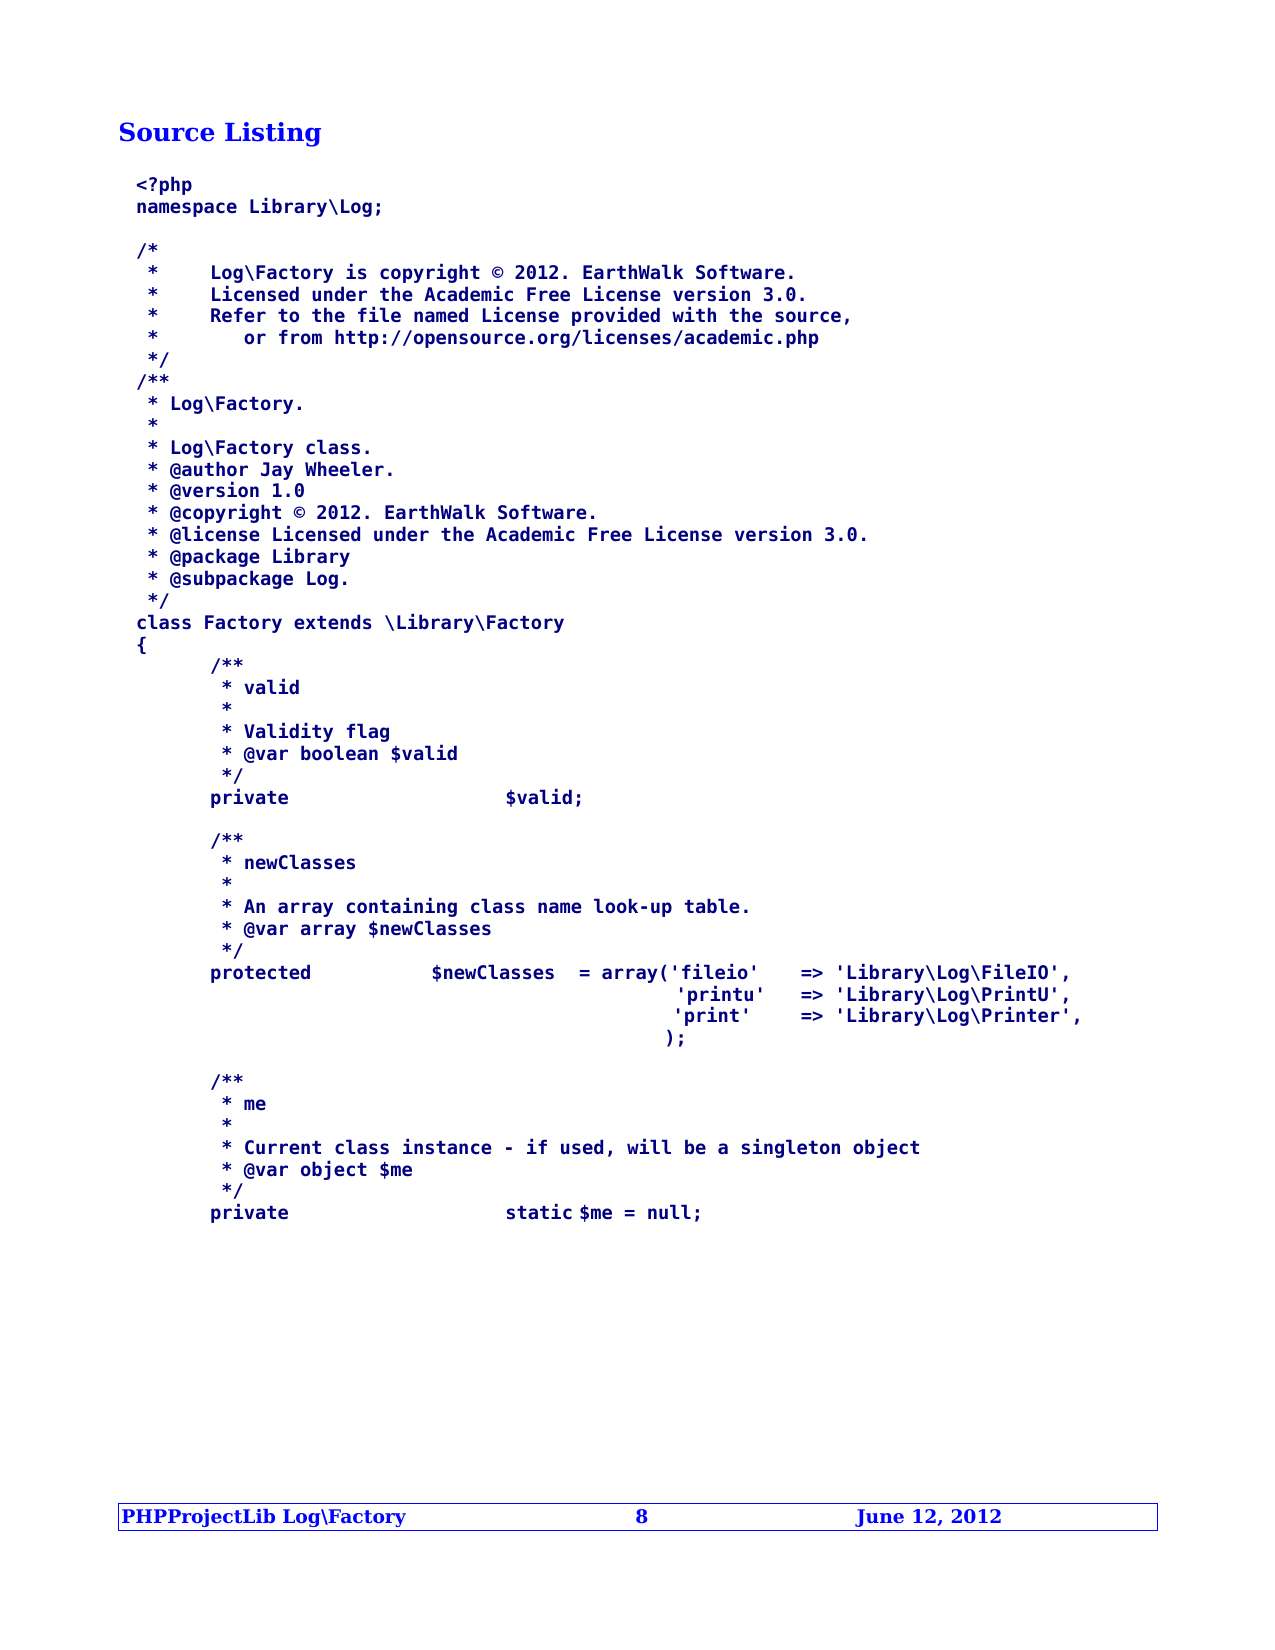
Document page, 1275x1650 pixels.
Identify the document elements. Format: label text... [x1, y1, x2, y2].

list * @package Library [136, 546, 1157, 568]
list */ [136, 1180, 1157, 1202]
list /** [136, 371, 1157, 393]
list * newClasses [136, 852, 1157, 874]
list ); [136, 1027, 1157, 1049]
list * Log\Factory is copyright © 2012. EarthWalk Software. [136, 262, 1157, 283]
list * Licensed under the Academic Free License version 3.0. [136, 283, 1157, 305]
list * @license Licensed under the Academic Free License version 3.0. [136, 524, 1157, 546]
list * @var array $newClasses [136, 918, 1157, 940]
list 'print' => 'Library\Log\Printer', [136, 1005, 1157, 1027]
list private static $me = null; [136, 1202, 1157, 1224]
list * valid [136, 677, 1157, 699]
list * @var object $me [136, 1158, 1157, 1180]
list * @copyright © 2012. EarthWalk Software. [136, 502, 1157, 524]
list private $valid; [136, 787, 1157, 808]
list * [136, 699, 1157, 721]
list * Validity flag [136, 721, 1157, 743]
list * An array containing class name look-up table. [136, 896, 1157, 918]
title Source Listing [118, 118, 1157, 147]
list 'printu' => 'Library\Log\PrintU', [136, 983, 1157, 1005]
list /** [136, 830, 1157, 852]
list * @author Jay Wheeler. [136, 458, 1157, 480]
list namespace Library\Log; [136, 196, 1157, 218]
list /** [136, 655, 1157, 677]
list * [136, 415, 1157, 437]
list */ [136, 349, 1157, 371]
list * Log\Factory class. [136, 437, 1157, 458]
list * [136, 874, 1157, 896]
list * @version 1.0 [136, 480, 1157, 502]
list * me [136, 1093, 1157, 1115]
list /** [136, 1071, 1157, 1093]
list protected $newClasses = array('fileio' => 'Library\Log\FileIO', [136, 962, 1157, 983]
list * Current class instance - if used, will be a singleton object [136, 1137, 1157, 1158]
list { [136, 633, 1157, 655]
list class Factory extends \Library\Factory [136, 612, 1157, 633]
list * Log\Factory. [136, 393, 1157, 415]
list */ [136, 765, 1157, 787]
list <?php [136, 174, 1157, 196]
list */ [136, 590, 1157, 612]
list /* [136, 240, 1157, 262]
list * @subpackage Log. [136, 568, 1157, 590]
list * or from http://opensource.org/licenses/academic.php [136, 327, 1157, 349]
list * Refer to the file named License provided with the source, [136, 305, 1157, 327]
list */ [136, 940, 1157, 962]
list * @var boolean $valid [136, 743, 1157, 765]
list * [136, 1115, 1157, 1137]
